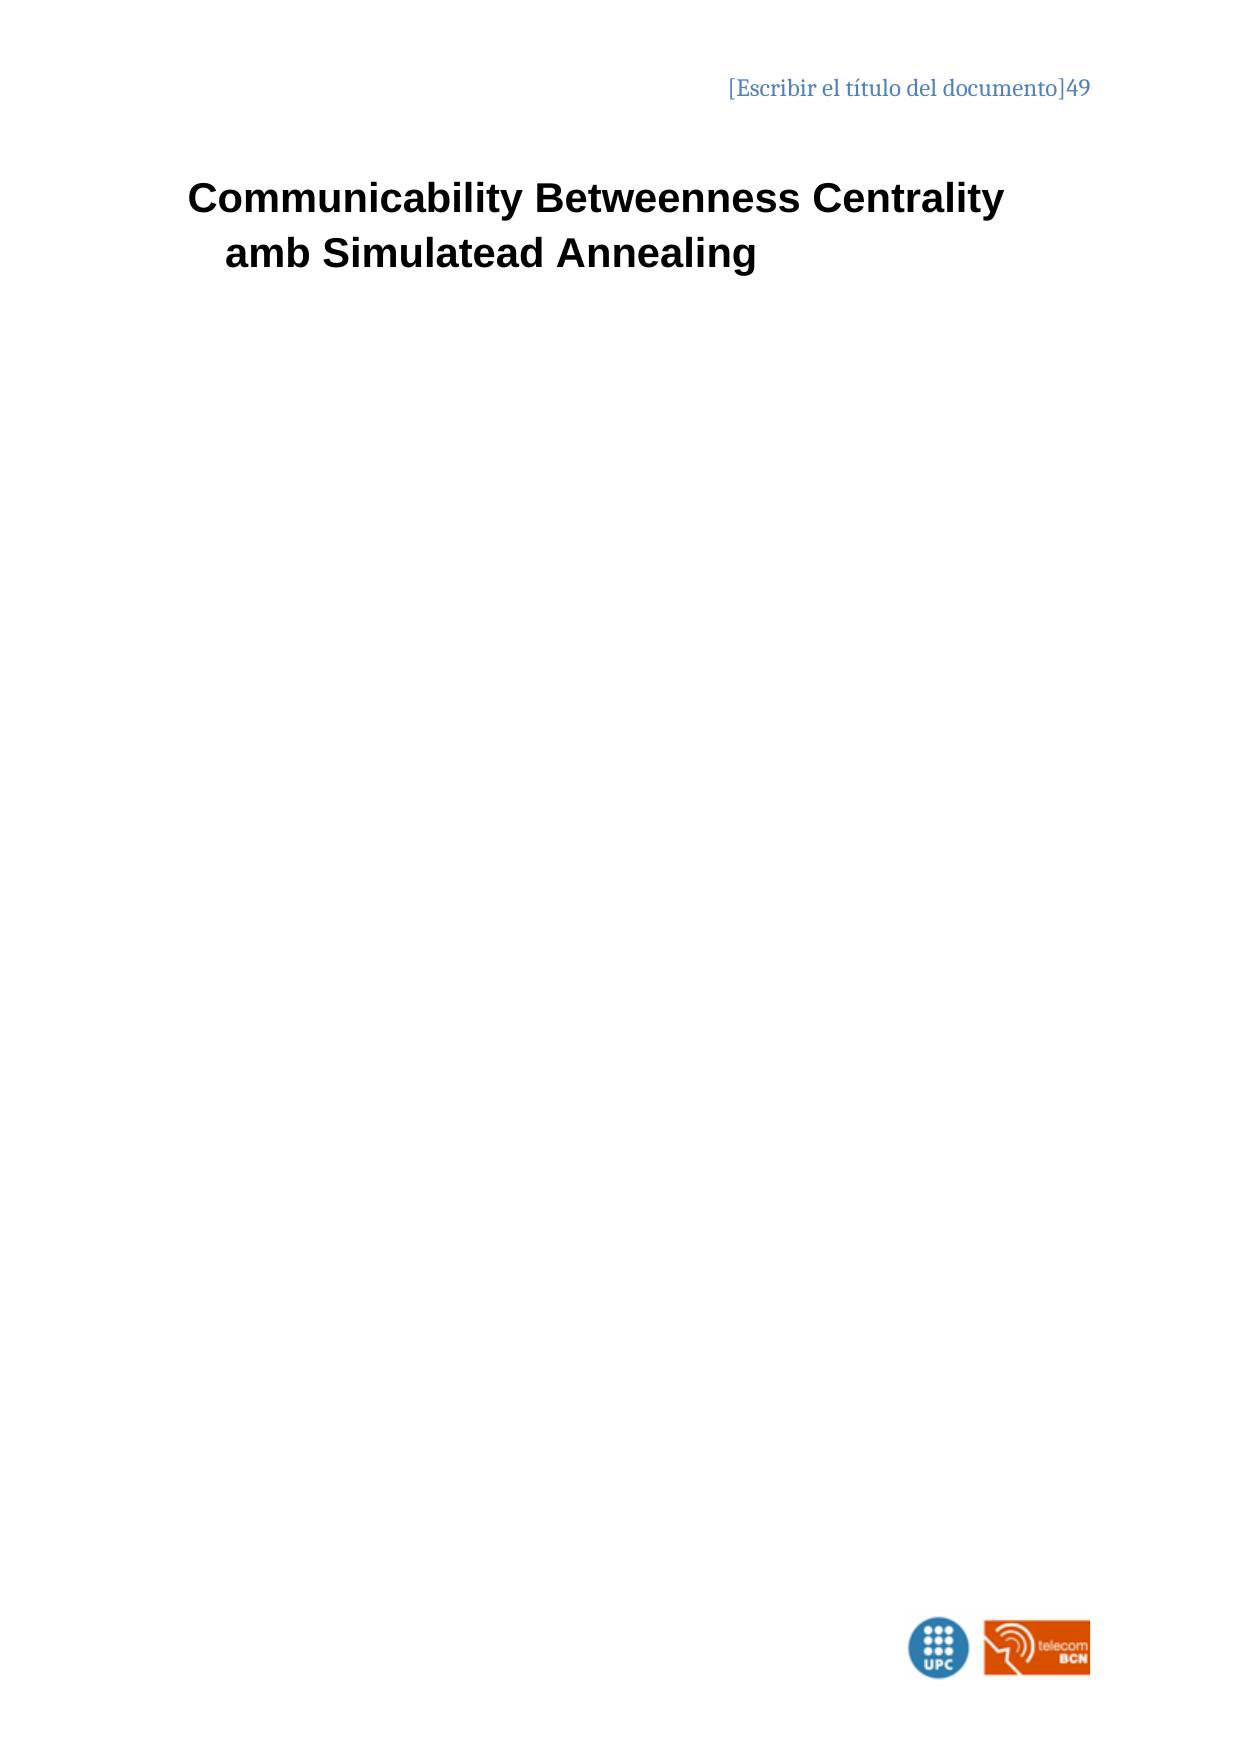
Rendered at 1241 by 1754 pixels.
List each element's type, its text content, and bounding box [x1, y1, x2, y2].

picture [904, 1614, 1091, 1681]
subtitle Communicability Betweenness Centrality amb Simulatead Annealing [187, 173, 1090, 276]
